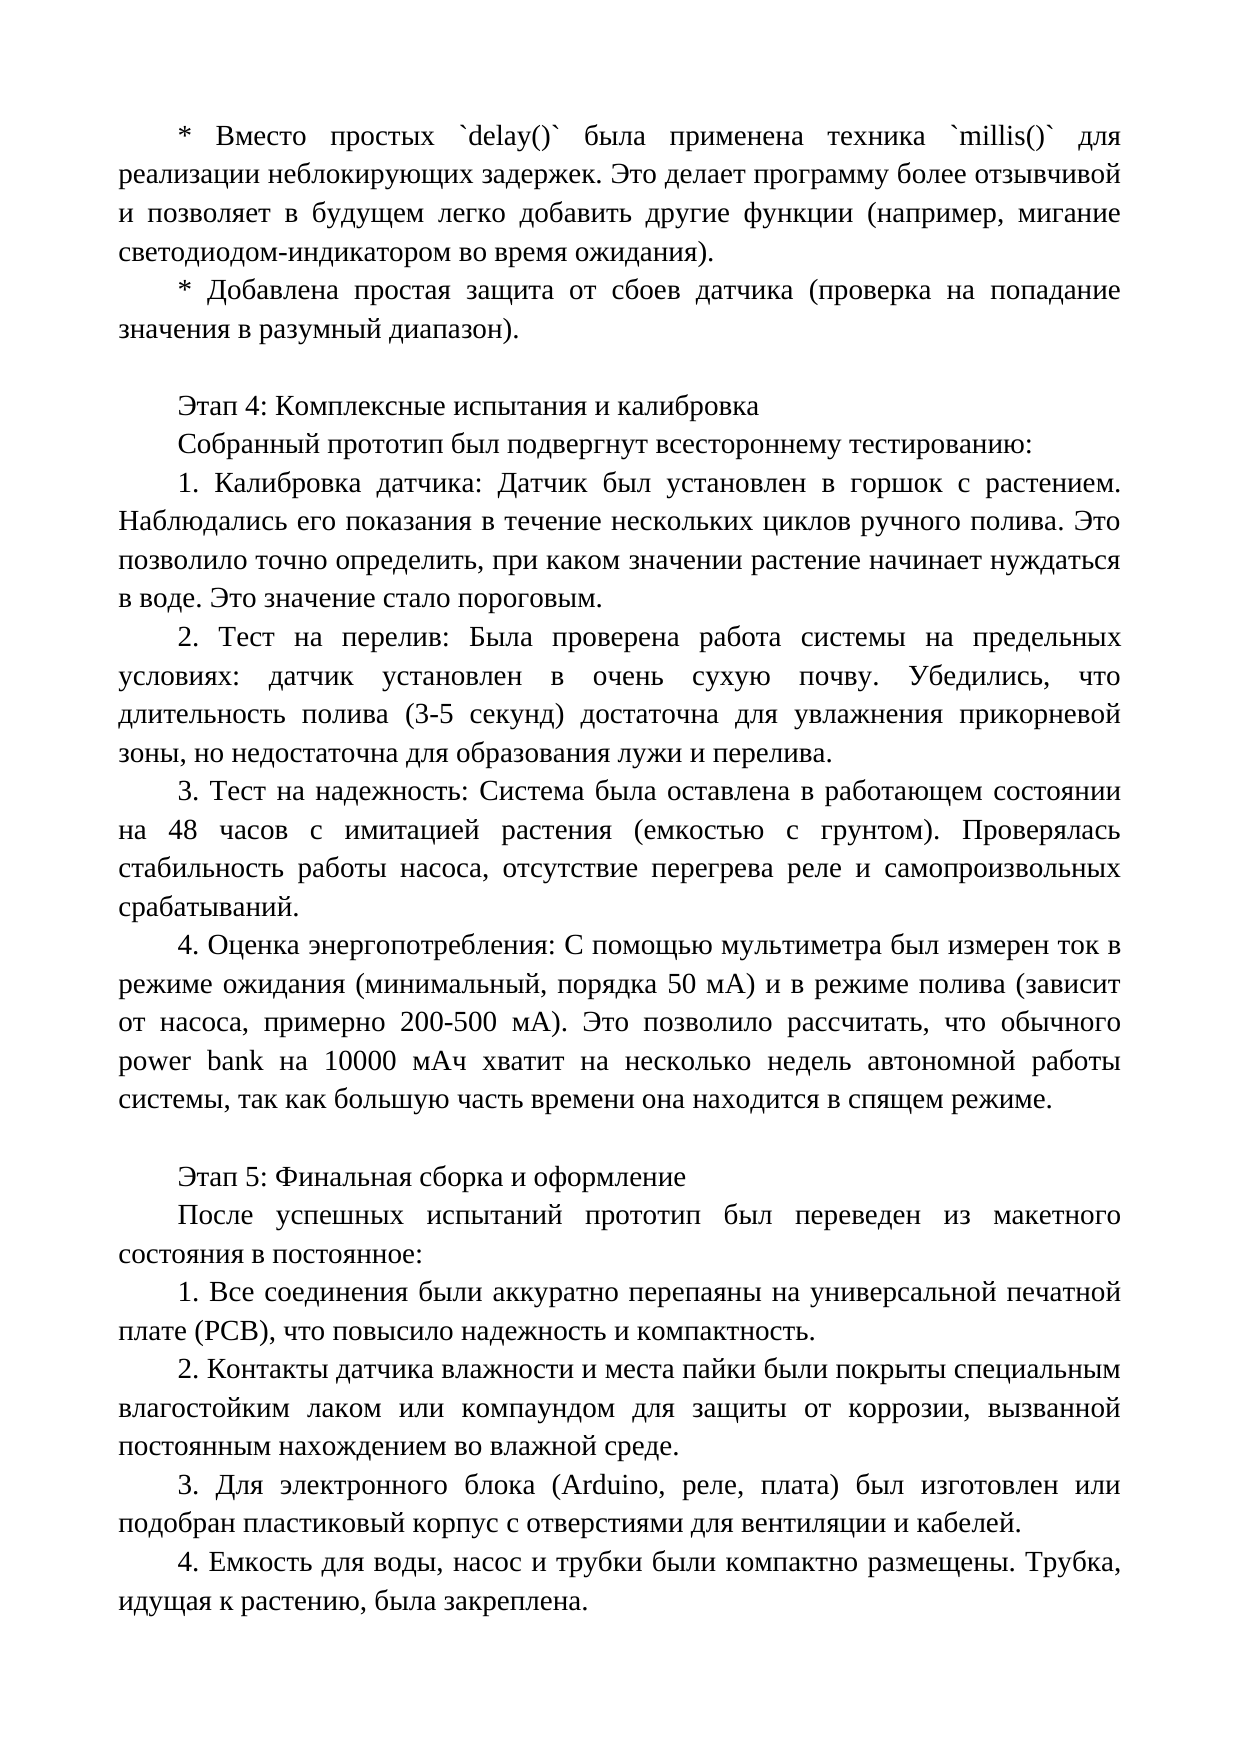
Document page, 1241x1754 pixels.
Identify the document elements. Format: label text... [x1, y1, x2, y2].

text 1. Все соединения были аккуратно перепаяны на универсальной печатной плате (PCB), что повысило надежность и компактность. [118, 1274, 1122, 1346]
text 4. Емкость для воды, насос и трубки были компактно размещены. Трубка, идущая к растению, была закреплена. [118, 1544, 1122, 1616]
text 2. Контакты датчика влажности и места пайки были покрыты специальным влагостойким лаком или компаундом для защиты от коррозии, вызванной постоянным нахождением во влажной среде. [118, 1351, 1122, 1462]
text 4. Оценка энергопотребления: С помощью мультиметра был измерен ток в режиме ожидания (минимальный, порядка 50 мА) и в режиме полива (зависит от насоса, примерно 200-500 мА). Это позволило рассчитать, что обычного power bank на 10000 мАч хватит на несколько недель автономной работы системы, так как большую часть времени она находится в спящем режиме. [118, 927, 1122, 1115]
text Этап 5: Финальная сборка и оформление [118, 1159, 1122, 1192]
text После успешных испытаний прототип был переведен из макетного состояния в постоянное: [118, 1197, 1122, 1269]
text 1. Калибровка датчика: Датчик был установлен в горшок с растением. Наблюдались его показания в течение нескольких циклов ручного полива. Это позволило точно определить, при каком значении растение начинает нуждаться в воде. Это значение стало пороговым. [118, 465, 1122, 614]
text Этап 4: Комплексные испытания и калибровка [118, 388, 1122, 421]
text 2. Тест на перелив: Была проверена работа системы на предельных условиях: датчик установлен в очень сухую почву. Убедились, что длительность полива (3-5 секунд) достаточна для увлажнения прикорневой зоны, но недостаточна для образования лужи и перелива. [118, 619, 1122, 768]
text 3. Для электронного блока (Arduino, реле, плата) был изготовлен или подобран пластиковый корпус с отверстиями для вентиляции и кабелей. [118, 1467, 1122, 1539]
text * Вместо простых `delay()` была применена техника `millis()` для реализации неблокирующих задержек. Это делает программу более отзывчивой и позволяет в будущем легко добавить другие функции (например, мигание светодиодом-индикатором во время ожидания). [118, 118, 1122, 267]
text Собранный прототип был подвергнут всестороннему тестированию: [118, 426, 1122, 460]
text * Добавлена простая защита от сбоев датчика (проверка на попадание значения в разумный диапазон). [118, 272, 1122, 344]
text 3. Тест на надежность: Система была оставлена в работающем состоянии на 48 часов с имитацией растения (емкостью с грунтом). Проверялась стабильность работы насоса, отсутствие перегрева реле и самопроизвольных срабатываний. [118, 773, 1122, 922]
